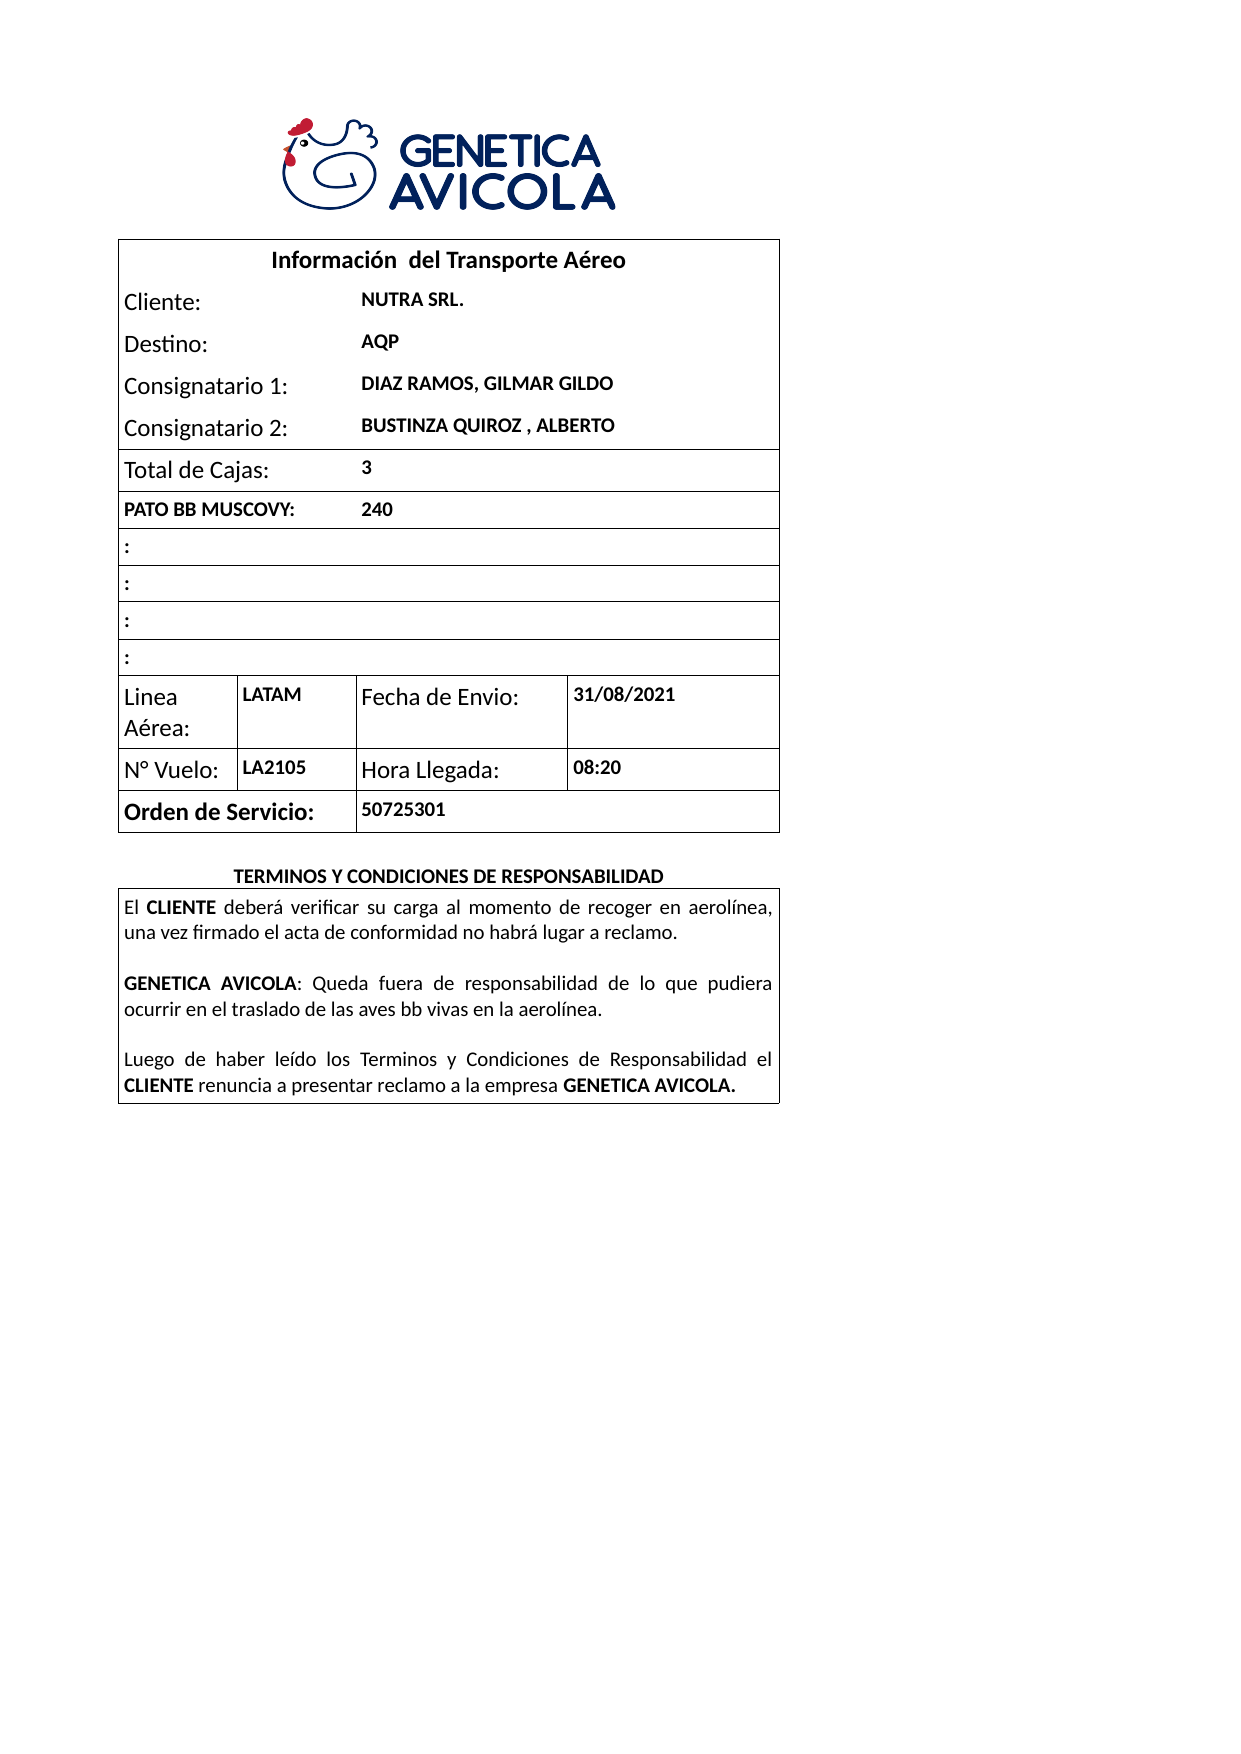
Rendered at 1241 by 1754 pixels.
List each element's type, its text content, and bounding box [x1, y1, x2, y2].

table_cell AQP [356, 323, 779, 364]
table_cell Fecha de Envio: [357, 676, 567, 748]
table_cell [356, 602, 779, 638]
table_cell Consignatario 1: [119, 365, 356, 406]
table_cell 240 [356, 492, 779, 527]
table_cell TERMINOS Y CONDICIONES DE RESPONSABILIDAD [118, 833, 779, 888]
picture [282, 118, 616, 210]
table_cell : [119, 529, 356, 564]
table_cell : [119, 640, 356, 675]
table_cell Linea Aérea: [119, 676, 237, 748]
table_cell : [119, 566, 356, 601]
table_cell N° Vuelo: [119, 749, 237, 790]
table_cell DIAZ RAMOS, GILMAR GILDO [356, 365, 779, 406]
table_cell LATAM [238, 676, 356, 748]
table_cell NUTRA SRL. [356, 281, 779, 322]
table_cell 50725301 [357, 791, 779, 832]
table_cell El CLIENTE deberá verificar su carga al momento de recoger en aerolínea, una vez firmado el acta de conformidad no habrá lugar a reclamo. GENETICA AVICOLA: Queda fuera de responsabilidad de lo que pudiera ocurrir en el traslado de las aves bb vivas en la aerolínea. Luego de haber leído los Terminos y Condiciones de Responsabilidad el CLIENTE renuncia a presentar reclamo a la empresa GENETICA AVICOLA. [119, 889, 779, 1103]
table_cell [356, 640, 779, 675]
table_cell Consignatario 2: [119, 406, 356, 448]
table_cell 3 [356, 450, 779, 491]
table_cell Hora Llegada: [357, 749, 567, 790]
table_cell 31/08/2021 [568, 676, 779, 748]
table_cell Orden de Servicio: [119, 791, 356, 832]
table_cell [356, 566, 779, 601]
table_cell : [119, 602, 356, 638]
table_cell Total de Cajas: [119, 450, 356, 491]
table_cell [356, 529, 779, 564]
table_header Información del Transporte Aéreo [119, 240, 779, 281]
table_cell PATO BB MUSCOVY: [119, 492, 356, 527]
table_cell Cliente: [119, 281, 356, 322]
table_cell 08:20 [568, 749, 779, 790]
table_cell Destino: [119, 323, 356, 364]
table_cell BUSTINZA QUIROZ , ALBERTO [356, 406, 779, 448]
table_cell LA2105 [238, 749, 356, 790]
